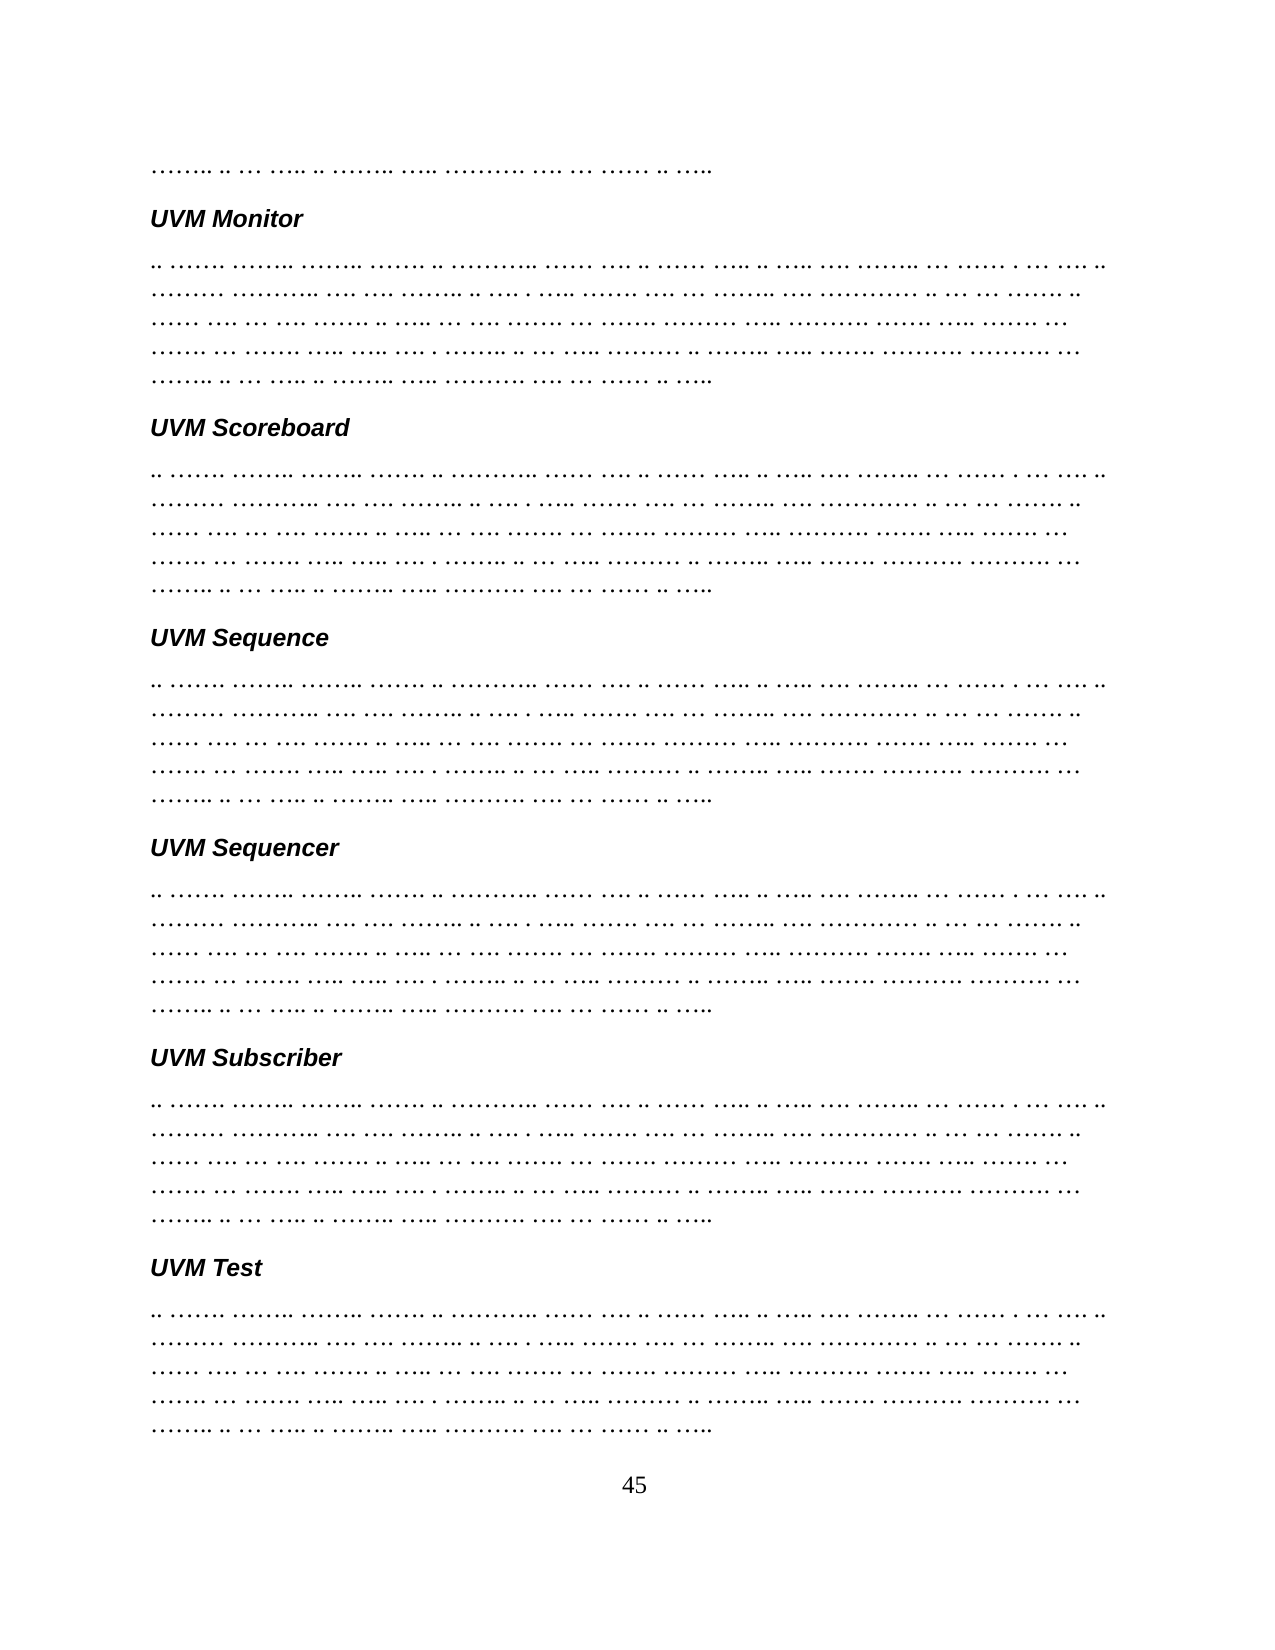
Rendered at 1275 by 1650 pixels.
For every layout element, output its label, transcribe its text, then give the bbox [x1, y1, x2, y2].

text .. ……. …….. …….. ……. .. ……….. …… …. .. …… ….. .. ….. …. …….. … …… . … …. .. ……… ……….. …. …. …….. .. …. . ….. ……. …. … …….. …. ………… .. … … ……. .. …… …. … …. ……. .. ….. … …. ……. … ……. ……… ….. ………. ……. ….. ……. … ……. … ……. ….. ….. …. . …….. .. … ….. ……… .. …….. ….. ……. ………. ………. … …….. .. … ….. .. …….. ….. ………. …. … …… .. ….. [150, 1084, 1125, 1228]
text .. ……. …….. …….. ……. .. ……….. …… …. .. …… ….. .. ….. …. …….. … …… . … …. .. ……… ……….. …. …. …….. .. …. . ….. ……. …. … …….. …. ………… .. … … ……. .. …… …. … …. ……. .. ….. … …. ……. … ……. ……… ….. ………. ……. ….. ……. … ……. … ……. ….. ….. …. . …….. .. … ….. ……… .. …….. ….. ……. ………. ………. … …….. .. … ….. .. …….. ….. ………. …. … …… .. ….. [150, 664, 1125, 808]
text …….. .. … ….. .. …….. ….. ………. …. … …… .. ….. [150, 150, 1125, 179]
subtitle UVM Test [150, 1253, 1125, 1281]
subtitle UVM Scoreboard [150, 413, 1125, 442]
subtitle UVM Sequencer [150, 833, 1125, 862]
text .. ……. …….. …….. ……. .. ……….. …… …. .. …… ….. .. ….. …. …….. … …… . … …. .. ……… ……….. …. …. …….. .. …. . ….. ……. …. … …….. …. ………… .. … … ……. .. …… …. … …. ……. .. ….. … …. ……. … ……. ……… ….. ………. ……. ….. ……. … ……. … ……. ….. ….. …. . …….. .. … ….. ……… .. …….. ….. ……. ………. ………. … …….. .. … ….. .. …….. ….. ………. …. … …… .. ….. [150, 245, 1125, 388]
text .. ……. …….. …….. ……. .. ……….. …… …. .. …… ….. .. ….. …. …….. … …… . … …. .. ……… ……….. …. …. …….. .. …. . ….. ……. …. … …….. …. ………… .. … … ……. .. …… …. … …. ……. .. ….. … …. ……. … ……. ……… ….. ………. ……. ….. ……. … ……. … ……. ….. ….. …. . …….. .. … ….. ……… .. …….. ….. ……. ………. ………. … …….. .. … ….. .. …….. ….. ………. …. … …… .. ….. [150, 1294, 1125, 1437]
subtitle UVM Monitor [150, 204, 1125, 232]
text .. ……. …….. …….. ……. .. ……….. …… …. .. …… ….. .. ….. …. …….. … …… . … …. .. ……… ……….. …. …. …….. .. …. . ….. ……. …. … …….. …. ………… .. … … ……. .. …… …. … …. ……. .. ….. … …. ……. … ……. ……… ….. ………. ……. ….. ……. … ……. … ……. ….. ….. …. . …….. .. … ….. ……… .. …….. ….. ……. ………. ………. … …….. .. … ….. .. …….. ….. ………. …. … …… .. ….. [150, 454, 1125, 598]
subtitle UVM Subscriber [150, 1043, 1125, 1071]
text .. ……. …….. …….. ……. .. ……….. …… …. .. …… ….. .. ….. …. …….. … …… . … …. .. ……… ……….. …. …. …….. .. …. . ….. ……. …. … …….. …. ………… .. … … ……. .. …… …. … …. ……. .. ….. … …. ……. … ……. ……… ….. ………. ……. ….. ……. … ……. … ……. ….. ….. …. . …….. .. … ….. ……… .. …….. ….. ……. ………. ………. … …….. .. … ….. .. …….. ….. ………. …. … …… .. ….. [150, 874, 1125, 1018]
subtitle UVM Sequence [150, 623, 1125, 652]
